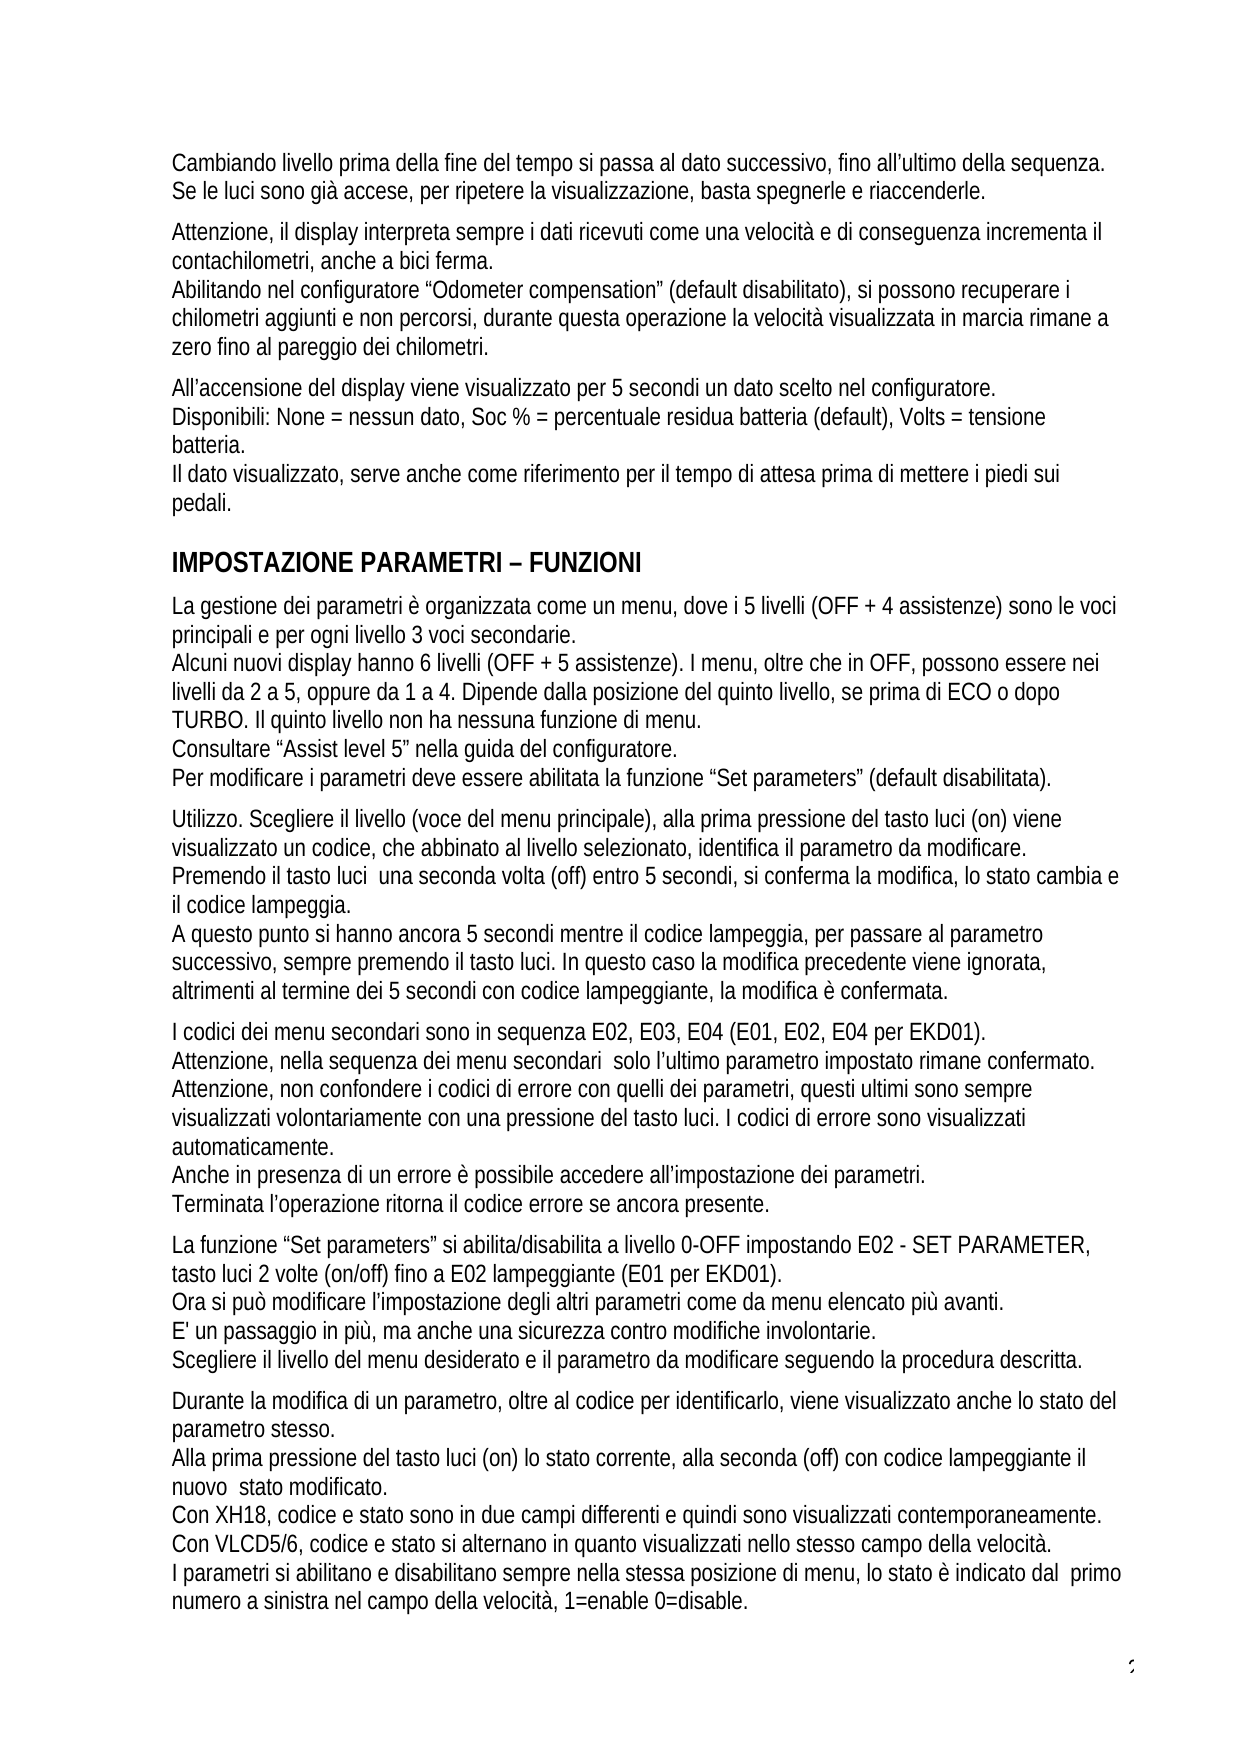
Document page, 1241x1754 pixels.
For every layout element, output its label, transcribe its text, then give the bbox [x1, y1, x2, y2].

text Attenzione, non confondere i codici di errore con quelli dei parametri, questi ultimi sono sempre visualizzati volontariamente con una pressione del tasto luci. I codici di errore sono visualizzati automaticamente. [172, 1074, 1125, 1160]
text Consultare “Assist level 5” nella guida del configuratore. [172, 734, 1125, 763]
text A questo punto si hanno ancora 5 secondi mentre il codice lampeggia, per passare al parametro successivo, sempre premendo il tasto luci. In questo caso la modifica precedente viene ignorata, altrimenti al termine dei 5 secondi con codice lampeggiante, la modifica è confermata. [172, 918, 1125, 1004]
text La funzione “Set parameters” si abilita/disabilita a livello 0-OFF impostando E02 - SET PARAMETER, tasto luci 2 volte (on/off) fino a E02 lampeggiante (E01 per EKD01). [172, 1230, 1125, 1287]
text I parametri si abilitano e disabilitano sempre nella stessa posizione di menu, lo stato è indicato dal primo numero a sinistra nel campo della velocità, 1=enable 0=disable. [172, 1558, 1125, 1615]
text All’accensione del display viene visualizzato per 5 secondi un dato scelto nel configuratore. [172, 373, 1125, 402]
text Durante la modifica di un parametro, oltre al codice per identificarlo, viene visualizzato anche lo stato del parametro stesso. [172, 1386, 1125, 1443]
text Attenzione, il display interpreta sempre i dati ricevuti come una velocità e di conseguenza incrementa il contachilometri, anche a bici ferma. [172, 217, 1125, 275]
text Alcuni nuovi display hanno 6 livelli (OFF + 5 assistenze). I menu, oltre che in OFF, possono essere nei livelli da 2 a 5, oppure da 1 a 4. Dipende dalla posizione del quinto livello, se prima di ECO o dopo TURBO. Il quinto livello non ha nessuna funzione di menu. [172, 648, 1125, 734]
text Il dato visualizzato, serve anche come riferimento per il tempo di attesa prima di mettere i piedi sui pedali. [172, 459, 1125, 516]
text Abilitando nel configuratore “Odometer compensation” (default disabilitato), si possono recuperare i chilometri aggiunti e non percorsi, durante questa operazione la velocità visualizzata in marcia rimane a zero fino al pareggio dei chilometri. [172, 275, 1125, 361]
text Utilizzo. Scegliere il livello (voce del menu principale), alla prima pressione del tasto luci (on) viene visualizzato un codice, che abbinato al livello selezionato, identifica il parametro da modificare. [172, 804, 1125, 861]
text Anche in presenza di un errore è possibile accedere all’impostazione dei parametri. [172, 1160, 1125, 1189]
text Premendo il tasto luci una seconda volta (off) entro 5 secondi, si conferma la modifica, lo stato cambia e il codice lampeggia. [172, 861, 1125, 918]
text Con VLCD5/6, codice e stato si alternano in quanto visualizzati nello stesso campo della velocità. [172, 1529, 1125, 1558]
text Cambiando livello prima della fine del tempo si passa al dato successivo, fino all’ultimo della sequenza. [172, 148, 1125, 176]
text Disponibili: None = nessun dato, Soc % = percentuale residua batteria (default), Volts = tensione batteria. [172, 402, 1125, 459]
text Se le luci sono già accese, per ripetere la visualizzazione, basta spegnerle e riaccenderle. [172, 176, 1125, 205]
text Con XH18, codice e stato sono in due campi differenti e quindi sono visualizzati contemporaneamente. [172, 1500, 1125, 1529]
text E' un passaggio in più, ma anche una sicurezza contro modifiche involontarie. [172, 1316, 1125, 1344]
text La gestione dei parametri è organizzata come un menu, dove i 5 livelli (OFF + 4 assistenze) sono le voci principali e per ogni livello 3 voci secondarie. [172, 591, 1125, 648]
text Per modificare i parametri deve essere abilitata la funzione “Set parameters” (default disabilitata). [172, 763, 1125, 791]
text I codici dei menu secondari sono in sequenza E02, E03, E04 (E01, E02, E04 per EKD01). [172, 1017, 1125, 1046]
text Ora si può modificare l’impostazione degli altri parametri come da menu elencato più avanti. [172, 1287, 1125, 1316]
text Attenzione, nella sequenza dei menu secondari solo l’ultimo parametro impostato rimane confermato. [172, 1046, 1125, 1074]
text Scegliere il livello del menu desiderato e il parametro da modificare seguendo la procedura descritta. [172, 1344, 1125, 1373]
text Alla prima pressione del tasto luci (on) lo stato corrente, alla seconda (off) con codice lampeggiante il nuovo stato modificato. [172, 1443, 1125, 1500]
text Terminata l’operazione ritorna il codice errore se ancora presente. [172, 1189, 1125, 1217]
text IMPOSTAZIONE PARAMETRI – FUNZIONI [172, 545, 1125, 578]
